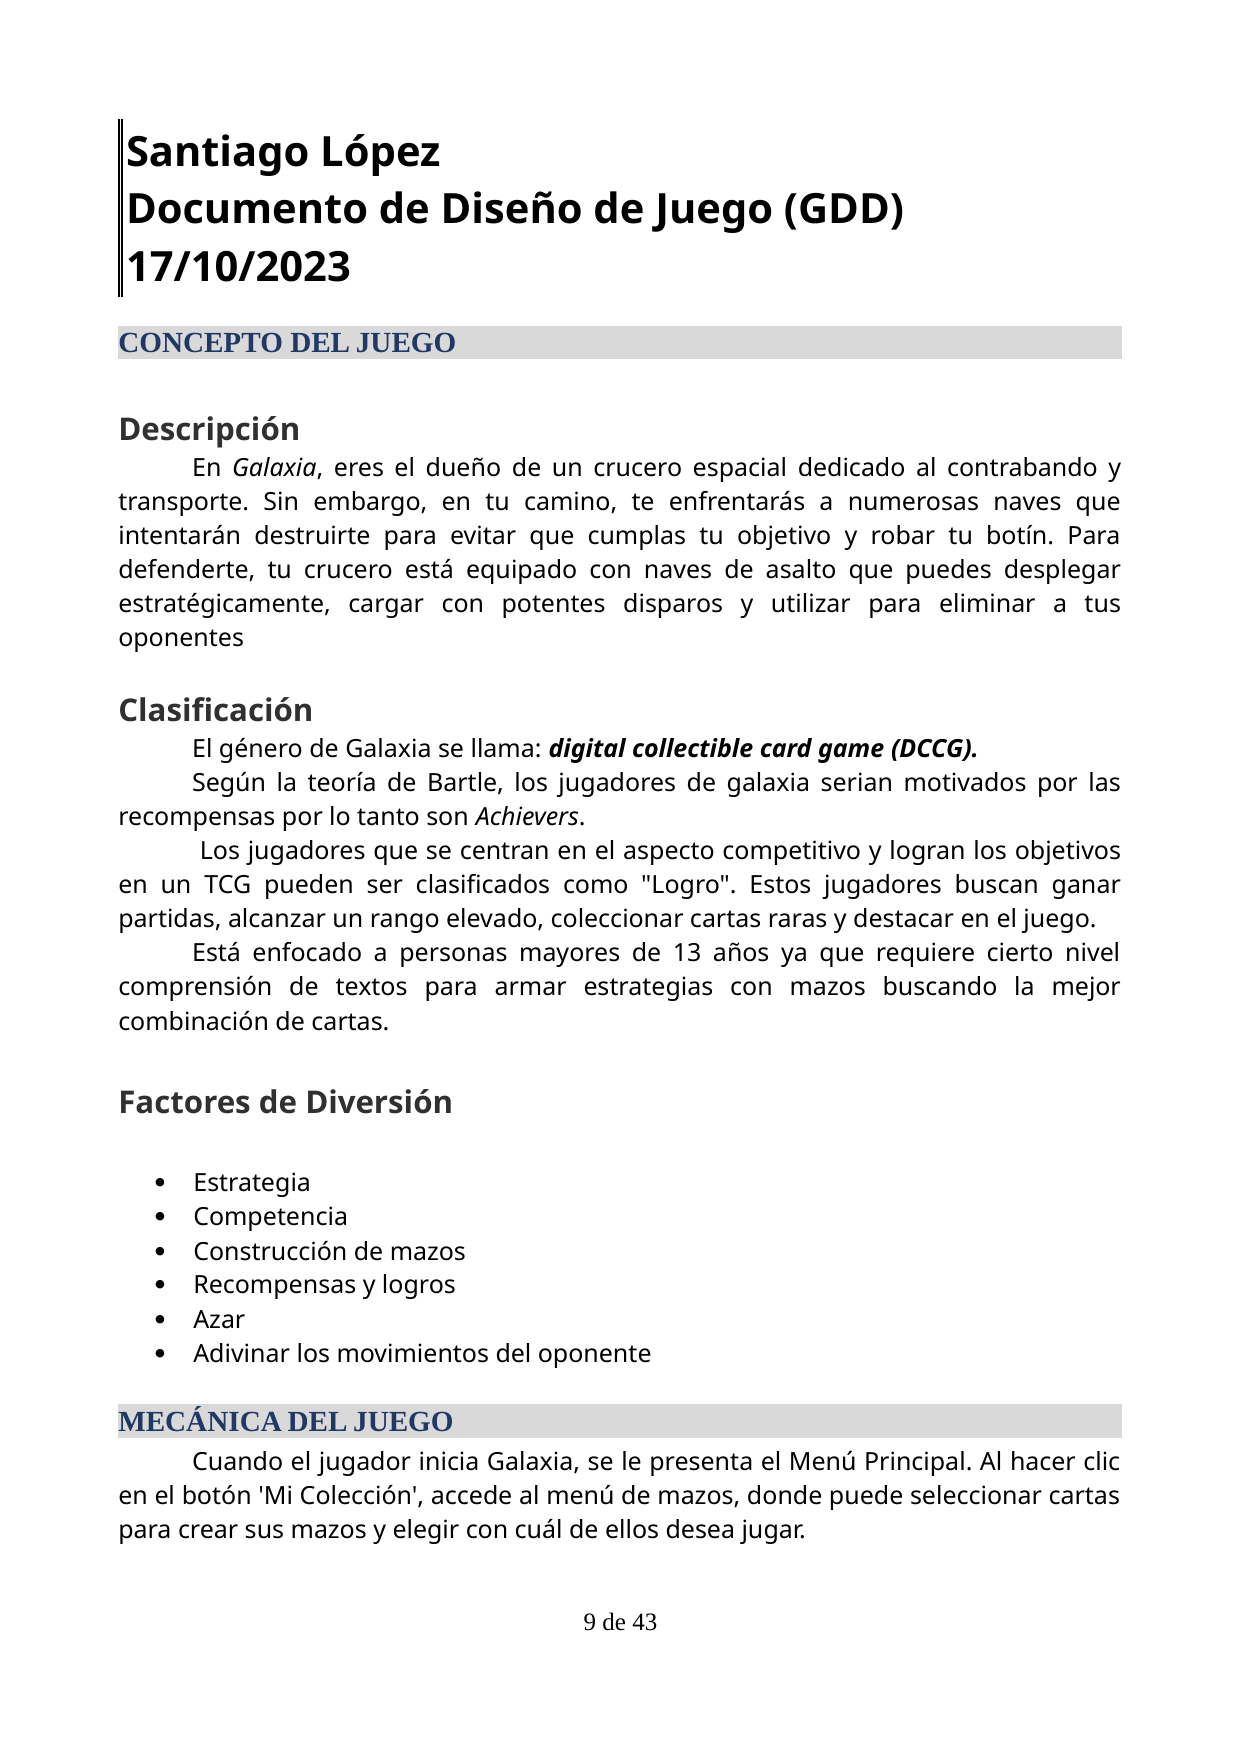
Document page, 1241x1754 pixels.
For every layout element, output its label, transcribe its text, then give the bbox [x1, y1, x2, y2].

list Recompensas y logros [156, 1267, 1122, 1301]
subtitle Concepto del Juego [118, 326, 1122, 359]
title Santiago López Documento de Diseño de Juego (GDD) [123, 119, 1122, 234]
list Construcción de mazos [156, 1233, 1122, 1267]
text Según la teoría de Bartle, los jugadores de galaxia serian motivados por las recompensas por lo tanto son Achievers. [118, 765, 1122, 833]
title 17/10/2023 [123, 234, 1122, 297]
text Factores de Diversión [118, 1080, 1122, 1122]
text En Galaxia, eres el dueño de un crucero espacial dedicado al contrabando y transporte. Sin embargo, en tu camino, te enfrentarás a numerosas naves que intentarán destruirte para evitar que cumplas tu objetivo y robar tu botín. Para defenderte, tu crucero está equipado con naves de asalto que puedes desplegar estratégicamente, cargar con potentes disparos y utilizar para eliminar a tus oponentes [118, 449, 1122, 654]
text Los jugadores que se centran en el aspecto competitivo y logran los objetivos en un TCG pueden ser clasificados como "Logro". Estos jugadores buscan ganar partidas, alcanzar un rango elevado, coleccionar cartas raras y destacar en el juego. [118, 833, 1122, 935]
list Azar [156, 1301, 1122, 1335]
subtitle Mecánica del Juego [118, 1404, 1122, 1438]
list Competencia [156, 1199, 1122, 1233]
list Estrategia [156, 1165, 1122, 1199]
text Está enfocado a personas mayores de 13 años ya que requiere cierto nivel comprensión de textos para armar estrategias con mazos buscando la mejor combinación de cartas. [118, 935, 1122, 1037]
list Adivinar los movimientos del oponente [156, 1335, 1122, 1369]
text Descripción [118, 407, 1122, 449]
text Clasificación [118, 688, 1122, 731]
text Cuando el jugador inicia Galaxia, se le presenta el Menú Principal. Al hacer clic en el botón 'Mi Colección', accede al menú de mazos, donde puede seleccionar cartas para crear sus mazos y elegir con cuál de ellos desea jugar. [118, 1443, 1122, 1546]
text El género de Galaxia se llama: digital collectible card game (DCCG). [118, 731, 1122, 765]
